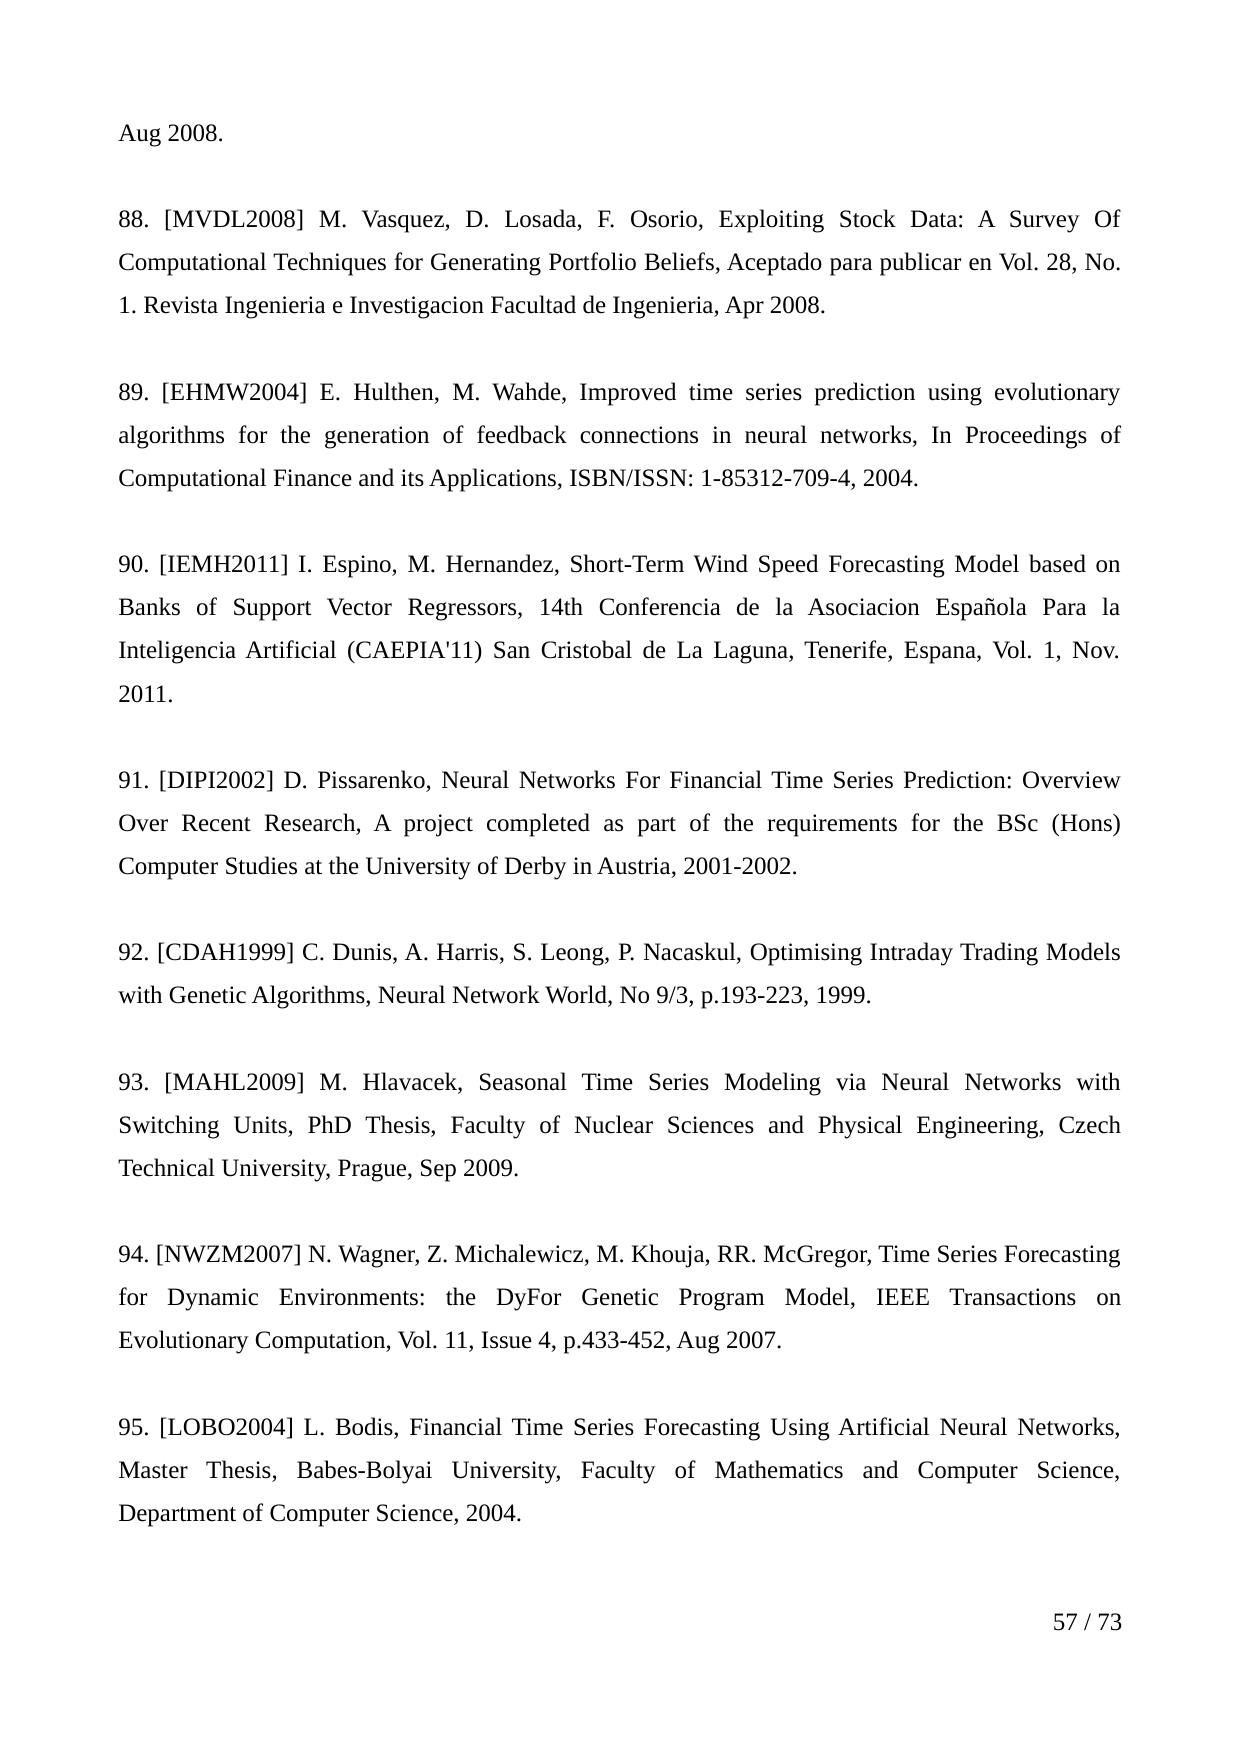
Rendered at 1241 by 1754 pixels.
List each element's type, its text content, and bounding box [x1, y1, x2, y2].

text 93. [MAHL2009] M. Hlavacek, Seasonal Time Series Modeling via Neural Networks with Switching Units, PhD Thesis, Faculty of Nuclear Sciences and Physical Engineering, Czech Technical University, Prague, Sep 2009. [118, 1067, 1122, 1182]
text 90. [IEMH2011] I. Espino, M. Hernandez, Short-Term Wind Speed Forecasting Model based on Banks of Support Vector Regressors, 14th Conferencia de la Asociacion Española Para la Inteligencia Artificial (CAEPIA'11) San Cristobal de La Laguna, Tenerife, Espana, Vol. 1, Nov. 2011. [118, 549, 1122, 707]
text 89. [EHMW2004] E. Hulthen, M. Wahde, Improved time series prediction using evolutionary algorithms for the generation of feedback connections in neural networks, In Proceedings of Computational Finance and its Applications, ISBN/ISSN: 1-85312-709-4, 2004. [118, 377, 1122, 492]
text 91. [DIPI2002] D. Pissarenko, Neural Networks For Financial Time Series Prediction: Overview Over Recent Research, A project completed as part of the requirements for the BSc (Hons) Computer Studies at the University of Derby in Austria, 2001-2002. [118, 765, 1122, 880]
text 95. [LOBO2004] L. Bodis, Financial Time Series Forecasting Using Artificial Neural Networks, Master Thesis, Babes-Bolyai University, Faculty of Mathematics and Computer Science, Department of Computer Science, 2004. [118, 1412, 1122, 1527]
text 92. [CDAH1999] C. Dunis, A. Harris, S. Leong, P. Nacaskul, Optimising Intraday Trading Models with Genetic Algorithms, Neural Network World, No 9/3, p.193-223, 1999. [118, 937, 1122, 1009]
text Aug 2008. [118, 118, 1122, 147]
text 88. [MVDL2008] M. Vasquez, D. Losada, F. Osorio, Exploiting Stock Data: A Survey Of Computational Techniques for Generating Portfolio Beliefs, Aceptado para publicar en Vol. 28, No. 1. Revista Ingenieria e Investigacion Facultad de Ingenieria, Apr 2008. [118, 204, 1122, 319]
text 94. [NWZM2007] N. Wagner, Z. Michalewicz, M. Khouja, RR. McGregor, Time Series Forecasting for Dynamic Environments: the DyFor Genetic Program Model, IEEE Transactions on Evolutionary Computation, Vol. 11, Issue 4, p.433-452, Aug 2007. [118, 1239, 1122, 1354]
